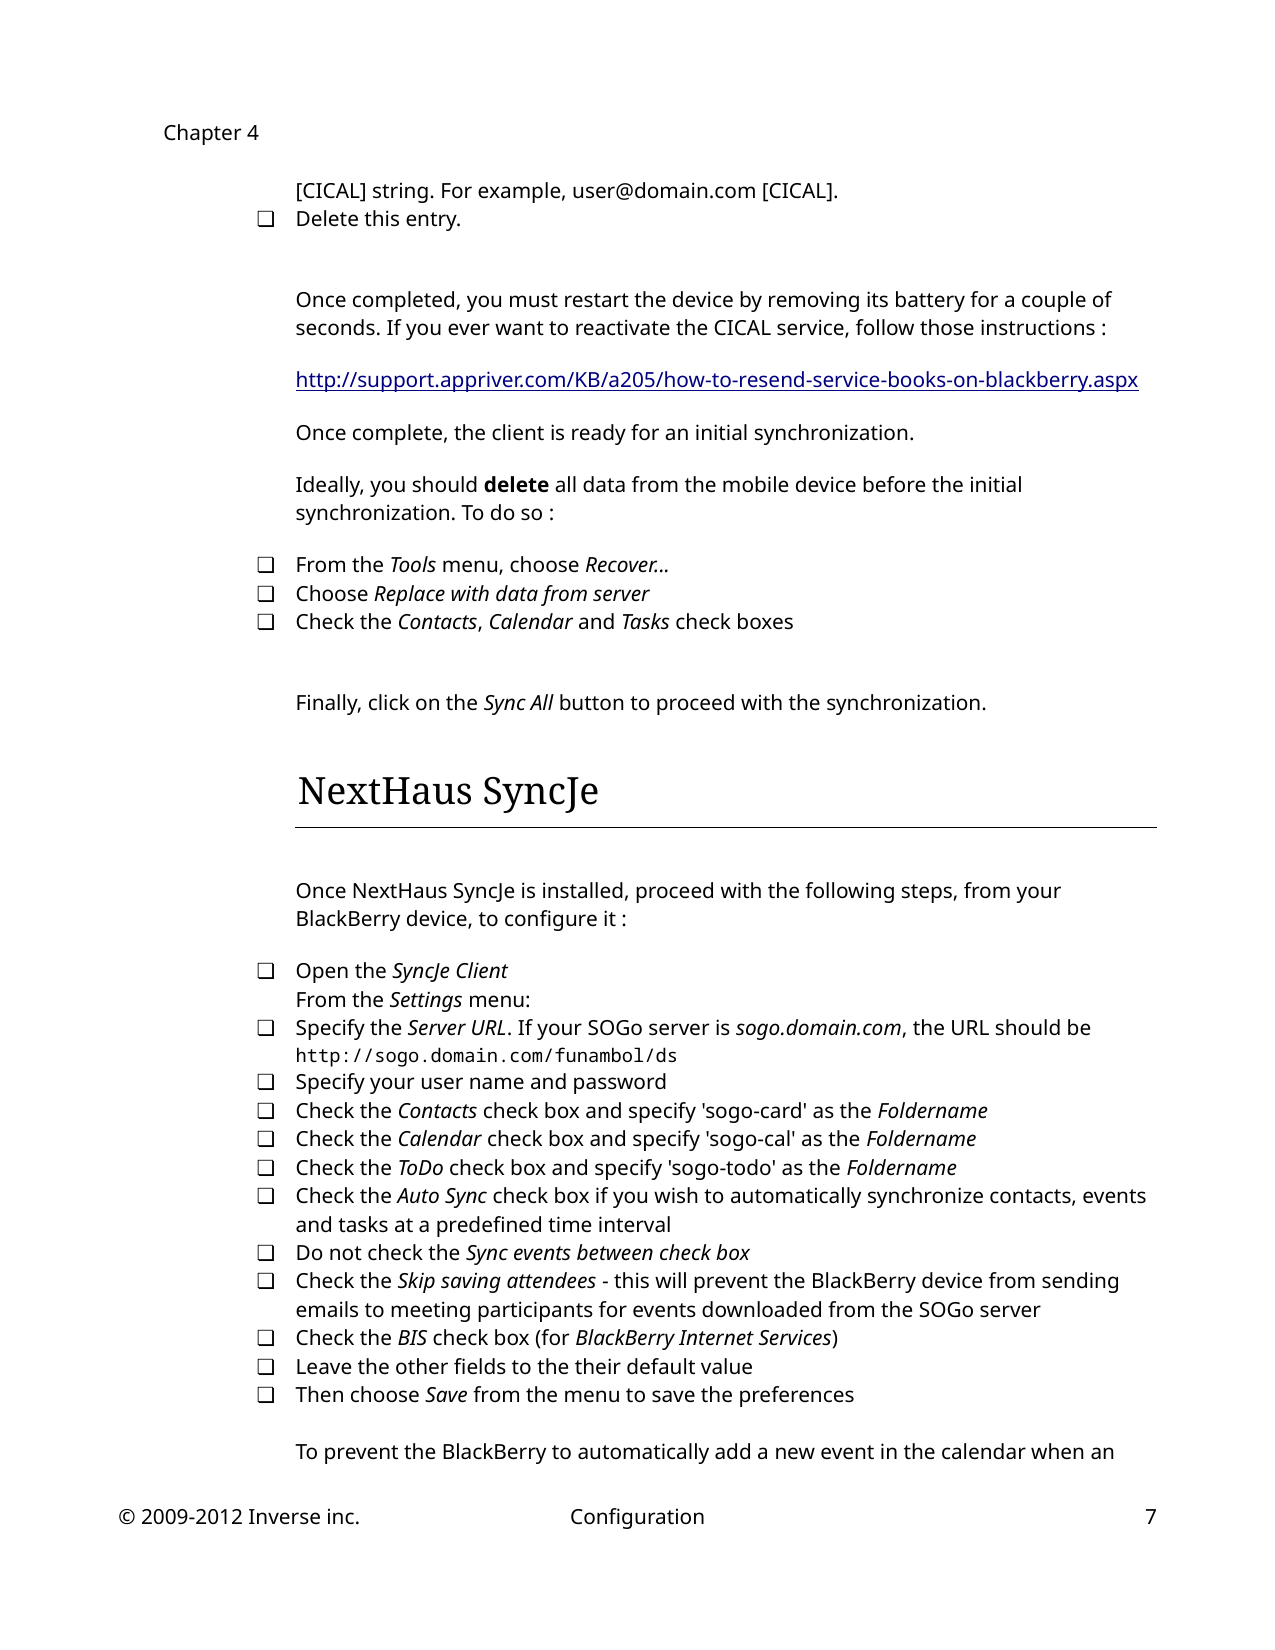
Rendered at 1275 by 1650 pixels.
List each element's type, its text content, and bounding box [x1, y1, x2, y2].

list ❏ Then choose Save from the menu to save the preferences [256, 1380, 1157, 1409]
text Once complete, the client is ready for an initial synchronization. [295, 418, 1157, 446]
list ❏ Check the BIS check box (for BlackBerry Internet Services) [256, 1323, 1157, 1352]
list ❏ Check the Contacts check box and specify 'sogo-card' as the Foldername [256, 1096, 1157, 1124]
list ❏ From the Tools menu, choose Recover... [256, 550, 1157, 579]
list ❏ Delete this entry. [256, 204, 1157, 233]
text Once completed, you must restart the device by removing its battery for a couple of seconds. If you ever want to reactivate the CICAL service, follow those instructions : [295, 285, 1157, 342]
subtitle NextHaus SyncJe [295, 764, 1157, 827]
list ❏ Check the Calendar check box and specify 'sogo-cal' as the Foldername [256, 1124, 1157, 1153]
list ❏ Do not check the Sync events between check box [256, 1238, 1157, 1267]
list ❏ Check the Skip saving attendees - this will prevent the BlackBerry device from sending emails to meeting participants for events downloaded from the SOGo server [256, 1267, 1157, 1323]
list From the Settings menu: [256, 985, 1157, 1013]
list ❏ Open the SyncJe Client [256, 957, 1157, 985]
list [CICAL] string. For example, user@domain.com [CICAL]. [256, 176, 1157, 204]
text Ideally, you should delete all data from the mobile device before the initial synchronization. To do so : [295, 470, 1157, 527]
list ❏ Specify the Server URL. If your SOGo server is sogo.domain.com, the URL should be http://sogo.domain.com/funambol/ds [256, 1013, 1157, 1067]
list ❏ Leave the other fields to the their default value [256, 1352, 1157, 1380]
text Finally, click on the Sync All button to proceed with the synchronization. [295, 688, 1157, 716]
list ❏ Check the Auto Sync check box if you wish to automatically synchronize contacts, events and tasks at a predefined time interval [256, 1181, 1157, 1238]
list ❏ Check the Contacts, Calendar and Tasks check boxes [256, 607, 1157, 636]
text http://support.appriver.com/KB/a205/how-to-resend-service-books-on-blackberry.aspx [295, 366, 1157, 394]
list ❏ Specify your user name and password [256, 1067, 1157, 1096]
text Once NextHaus SyncJe is installed, proceed with the following steps, from your BlackBerry device, to configure it : [295, 876, 1157, 933]
list ❏ Check the ToDo check box and specify 'sogo-todo' as the Foldername [256, 1153, 1157, 1181]
list ❏ Choose Replace with data from server [256, 579, 1157, 607]
text To prevent the BlackBerry to automatically add a new event in the calendar when an [295, 1437, 1157, 1466]
